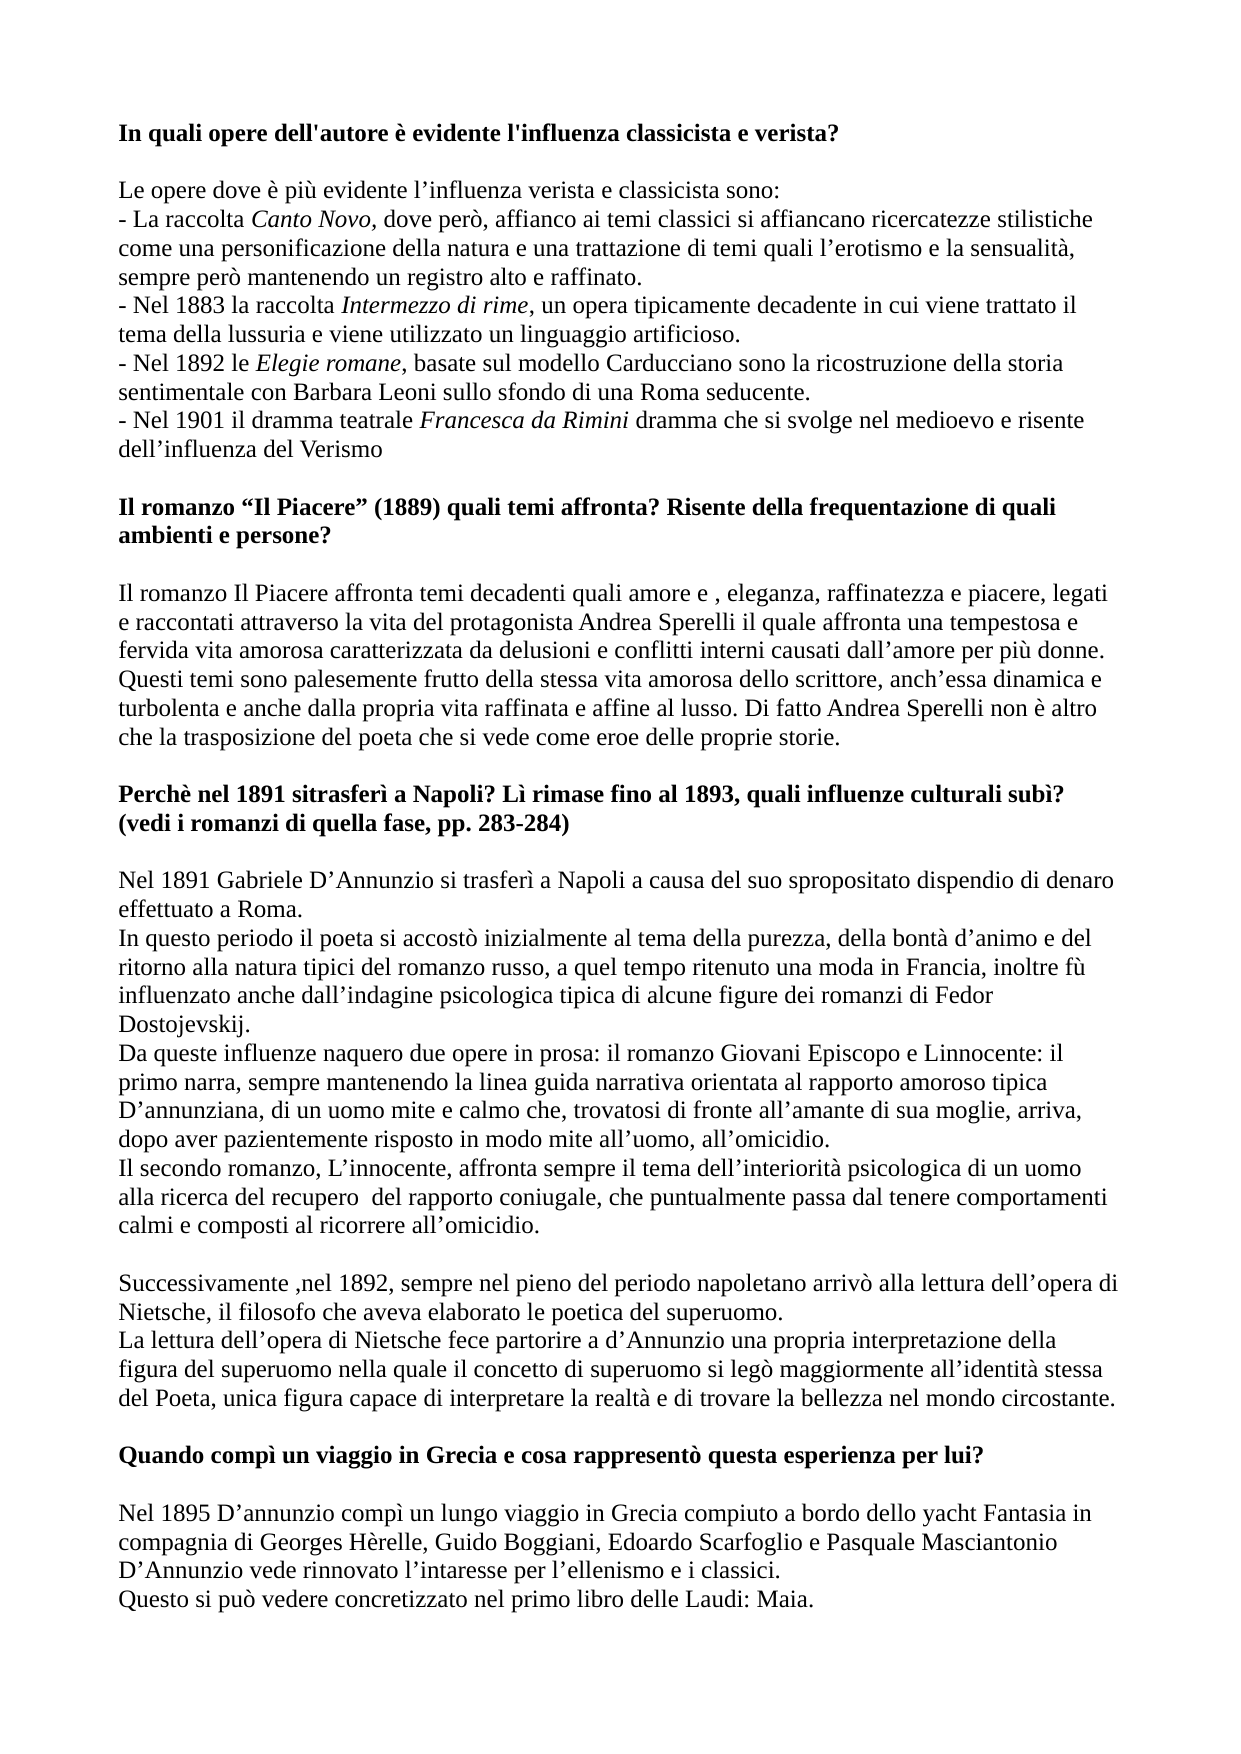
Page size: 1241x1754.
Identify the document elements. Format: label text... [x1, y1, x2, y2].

text Il romanzo Il Piacere affronta temi decadenti quali amore e , eleganza, raffinatezza e piacere, legati e raccontati attraverso la vita del protagonista Andrea Sperelli il quale affronta una tempestosa e fervida vita amorosa caratterizzata da delusioni e conflitti interni causati dall’amore per più donne. [118, 578, 1122, 664]
text - Nel 1901 il dramma teatrale Francesca da Rimini dramma che si svolge nel medioevo e risente dell’influenza del Verismo [118, 406, 1122, 463]
text Da queste influenze naquero due opere in prosa: il romanzo Giovani Episcopo e Linnocente: il primo narra, sempre mantenendo la linea guida narrativa orientata al rapporto amoroso tipica D’annunziana, di un uomo mite e calmo che, trovatosi di fronte all’amante di sua moglie, arriva, dopo aver pazientemente risposto in modo mite all’uomo, all’omicidio. [118, 1038, 1122, 1153]
text Nel 1895 D’annunzio compì un lungo viaggio in Grecia compiuto a bordo dello yacht Fantasia in compagnia di Georges Hèrelle, Guido Boggiani, Edoardo Scarfoglio e Pasquale Masciantonio D’Annunzio vede rinnovato l’intaresse per l’ellenismo e i classici. [118, 1498, 1122, 1584]
text In quali opere dell'autore è evidente l'influenza classicista e verista? [118, 118, 1122, 147]
text Questo si può vedere concretizzato nel primo libro delle Laudi: Maia. [118, 1584, 1122, 1613]
text Successivamente ,nel 1892, sempre nel pieno del periodo napoletano arrivò alla lettura dell’opera di Nietsche, il filosofo che aveva elaborato le poetica del superuomo. [118, 1268, 1122, 1326]
text - La raccolta Canto Novo, dove però, affianco ai temi classici si affiancano ricercatezze stilistiche come una personificazione della natura e una trattazione di temi quali l’erotismo e la sensualità, sempre però mantenendo un registro alto e raffinato. [118, 204, 1122, 291]
text Nel 1891 Gabriele D’Annunzio si trasferì a Napoli a causa del suo spropositato dispendio di denaro effettuato a Roma. [118, 866, 1122, 923]
text Questi temi sono palesemente frutto della stessa vita amorosa dello scrittore, anch’essa dinamica e turbolenta e anche dalla propria vita raffinata e affine al lusso. Di fatto Andrea Sperelli non è altro che la trasposizione del poeta che si vede come eroe delle proprie storie. [118, 664, 1122, 751]
text La lettura dell’opera di Nietsche fece partorire a d’Annunzio una propria interpretazione della figura del superuomo nella quale il concetto di superuomo si legò maggiormente all’identità stessa del Poeta, unica figura capace di interpretare la realtà e di trovare la bellezza nel mondo circostante. [118, 1326, 1122, 1412]
text Le opere dove è più evidente l’influenza verista e classicista sono: [118, 176, 1122, 204]
text Il romanzo “Il Piacere” (1889) quali temi affronta? Risente della frequentazione di quali ambienti e persone? [118, 492, 1122, 549]
text Quando compì un viaggio in Grecia e cosa rappresentò questa esperienza per lui? [118, 1441, 1122, 1469]
text Il secondo romanzo, L’innocente, affronta sempre il tema dell’interiorità psicologica di un uomo alla ricerca del recupero del rapporto coniugale, che puntualmente passa dal tenere comportamenti calmi e composti al ricorrere all’omicidio. [118, 1153, 1122, 1239]
text - Nel 1883 la raccolta Intermezzo di rime, un opera tipicamente decadente in cui viene trattato il tema della lussuria e viene utilizzato un linguaggio artificioso. [118, 291, 1122, 348]
text In questo periodo il poeta si accostò inizialmente al tema della purezza, della bontà d’animo e del ritorno alla natura tipici del romanzo russo, a quel tempo ritenuto una moda in Francia, inoltre fù influenzato anche dall’indagine psicologica tipica di alcune figure dei romanzi di Fedor Dostojevskij. [118, 923, 1122, 1038]
text - Nel 1892 le Elegie romane, basate sul modello Carducciano sono la ricostruzione della storia sentimentale con Barbara Leoni sullo sfondo di una Roma seducente. [118, 348, 1122, 406]
text Perchè nel 1891 sitrasferì a Napoli? Lì rimase fino al 1893, quali influenze culturali subì? (vedi i romanzi di quella fase, pp. 283-284) [118, 779, 1122, 837]
